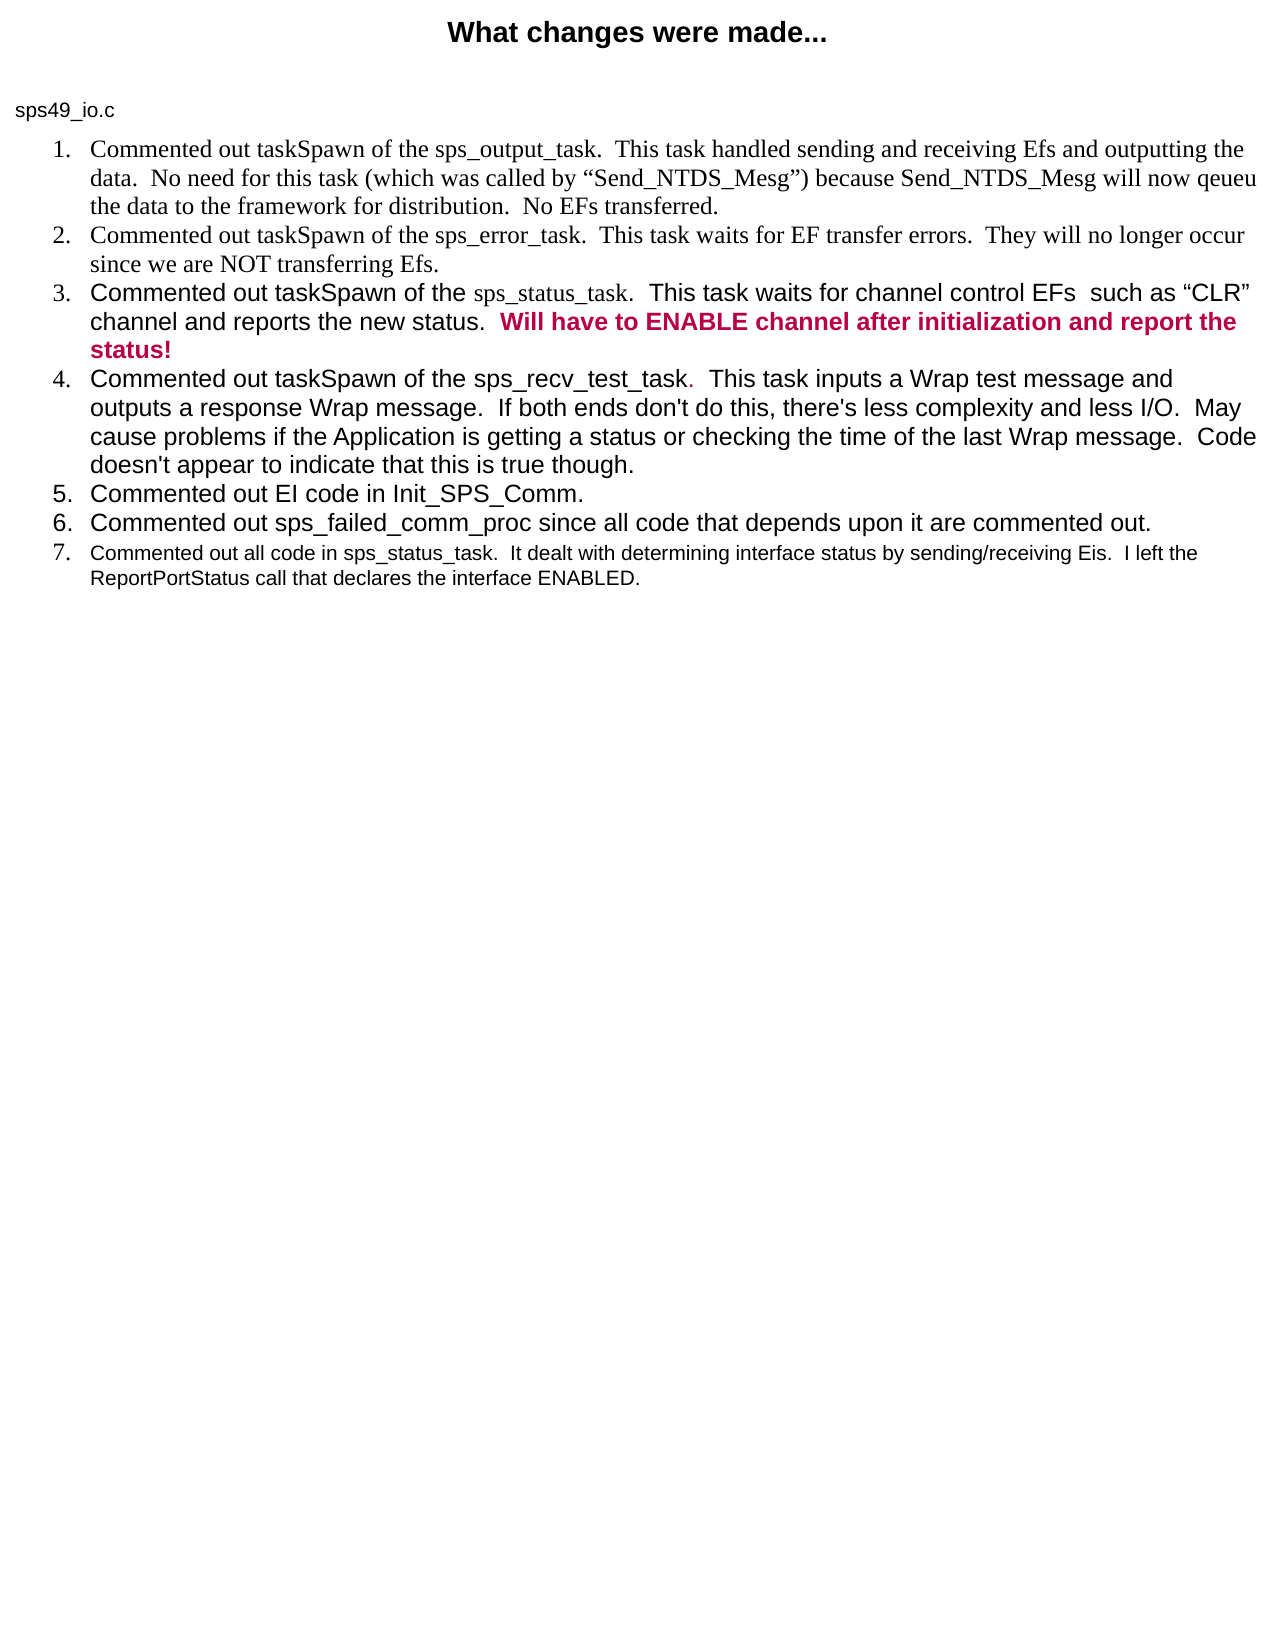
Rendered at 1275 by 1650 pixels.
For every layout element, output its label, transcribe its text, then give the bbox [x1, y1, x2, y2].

list Commented out sps_failed_comm_proc since all code that depends upon it are commented out. [52, 508, 1260, 537]
list Commented out taskSpawn of the sps_output_task. This task handled sending and receiving Efs and outputting the data. No need for this task (which was called by “Send_NTDS_Mesg”) because Send_NTDS_Mesg will now qeueu the data to the framework for distribution. No EFs transferred. [52, 134, 1260, 220]
list Commented out taskSpawn of the sps_status_task. This task waits for channel control EFs such as “CLR” channel and reports the new status. Will have to ENABLE channel after initialization and report the status! [52, 278, 1260, 364]
list Commented out all code in sps_status_task. It dealt with determining interface status by sending/receiving Eis. I left the ReportPortStatus call that declares the interface ENABLED. [52, 537, 1260, 589]
list Commented out taskSpawn of the sps_recv_test_task. This task inputs a Wrap test message and outputs a response Wrap message. If both ends don't do this, there's less complexity and less I/O. May cause problems if the Application is getting a status or checking the time of the last Wrap message. Code doesn't appear to indicate that this is true though. [52, 364, 1260, 479]
list Commented out taskSpawn of the sps_error_task. This task waits for EF transfer errors. They will no longer occur since we are NOT transferring Efs. [52, 220, 1260, 278]
text sps49_io.c [15, 97, 1260, 121]
list Commented out EI code in Init_SPS_Comm. [52, 479, 1260, 508]
text What changes were made... [15, 15, 1260, 48]
